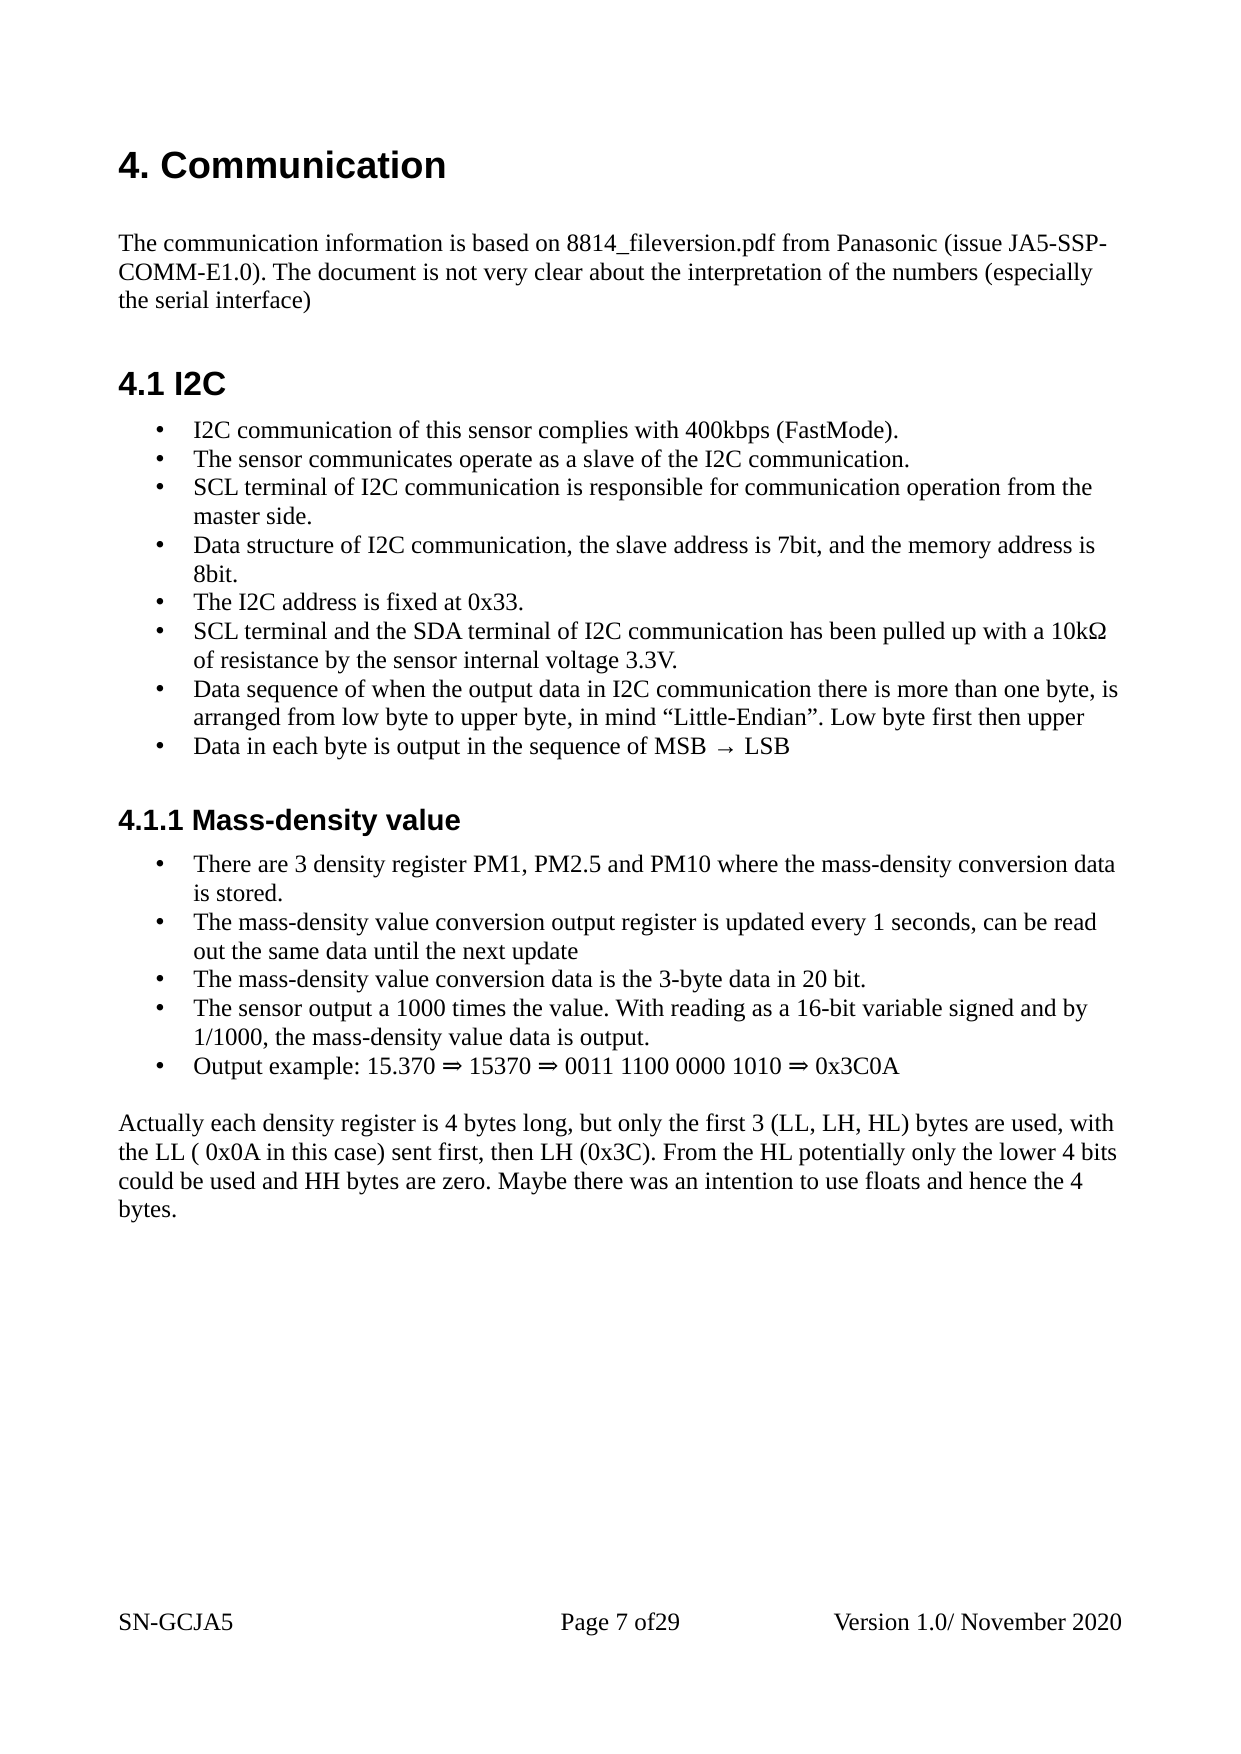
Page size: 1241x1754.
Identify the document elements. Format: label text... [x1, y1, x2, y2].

subtitle 4. Communication [118, 143, 1122, 187]
list Output example: 15.370 ⇒ 15370 ⇒ 0011 1100 0000 1010 ⇒ 0x3C0A [156, 1051, 1122, 1079]
subtitle 4.1 I2C [118, 364, 1122, 402]
list SCL terminal of I2C communication is responsible for communication operation from the master side. [156, 472, 1122, 530]
list The mass-density value conversion output register is updated every 1 seconds, can be read out the same data until the next update [156, 907, 1122, 964]
list Data structure of I2C communication, the slave address is 7bit, and the memory address is 8bit. [156, 530, 1122, 587]
list The sensor communicates operate as a slave of the I2C communication. [156, 444, 1122, 472]
list The sensor output a 1000 times the value. With reading as a 16-bit variable signed and by 1/1000, the mass-density value data is output. [156, 993, 1122, 1051]
list SCL terminal and the SDA terminal of I2C communication has been pulled up with a 10kΩ of resistance by the sensor internal voltage 3.3V. [156, 616, 1122, 674]
list I2C communication of this sensor complies with 400kbps (FastMode). [156, 415, 1122, 444]
list The mass-density value conversion data is the 3-byte data in 20 bit. [156, 964, 1122, 993]
list The I2C address is fixed at 0x33. [156, 587, 1122, 616]
list There are 3 density register PM1, PM2.5 and PM10 where the mass-density conversion data is stored. [156, 849, 1122, 907]
text Actually each density register is 4 bytes long, but only the first 3 (LL, LH, HL) bytes are used, with the LL ( 0x0A in this case) sent first, then LH (0x3C). From the HL potentially only the lower 4 bits could be used and HH bytes are zero. Maybe there was an intention to use floats and hence the 4 bytes. [118, 1108, 1122, 1223]
subtitle 4.1.1 Mass-density value [118, 803, 1122, 837]
text The communication information is based on 8814_fileversion.pdf from Panasonic (issue JA5-SSP-COMM-E1.0). The document is not very clear about the interpretation of the numbers (especially the serial interface) [118, 228, 1122, 314]
list Data sequence of when the output data in I2C communication there is more than one byte, is arranged from low byte to upper byte, in mind “Little-Endian”. Low byte first then upper [156, 674, 1122, 731]
list Data in each byte is output in the sequence of MSB → LSB [156, 731, 1122, 760]
